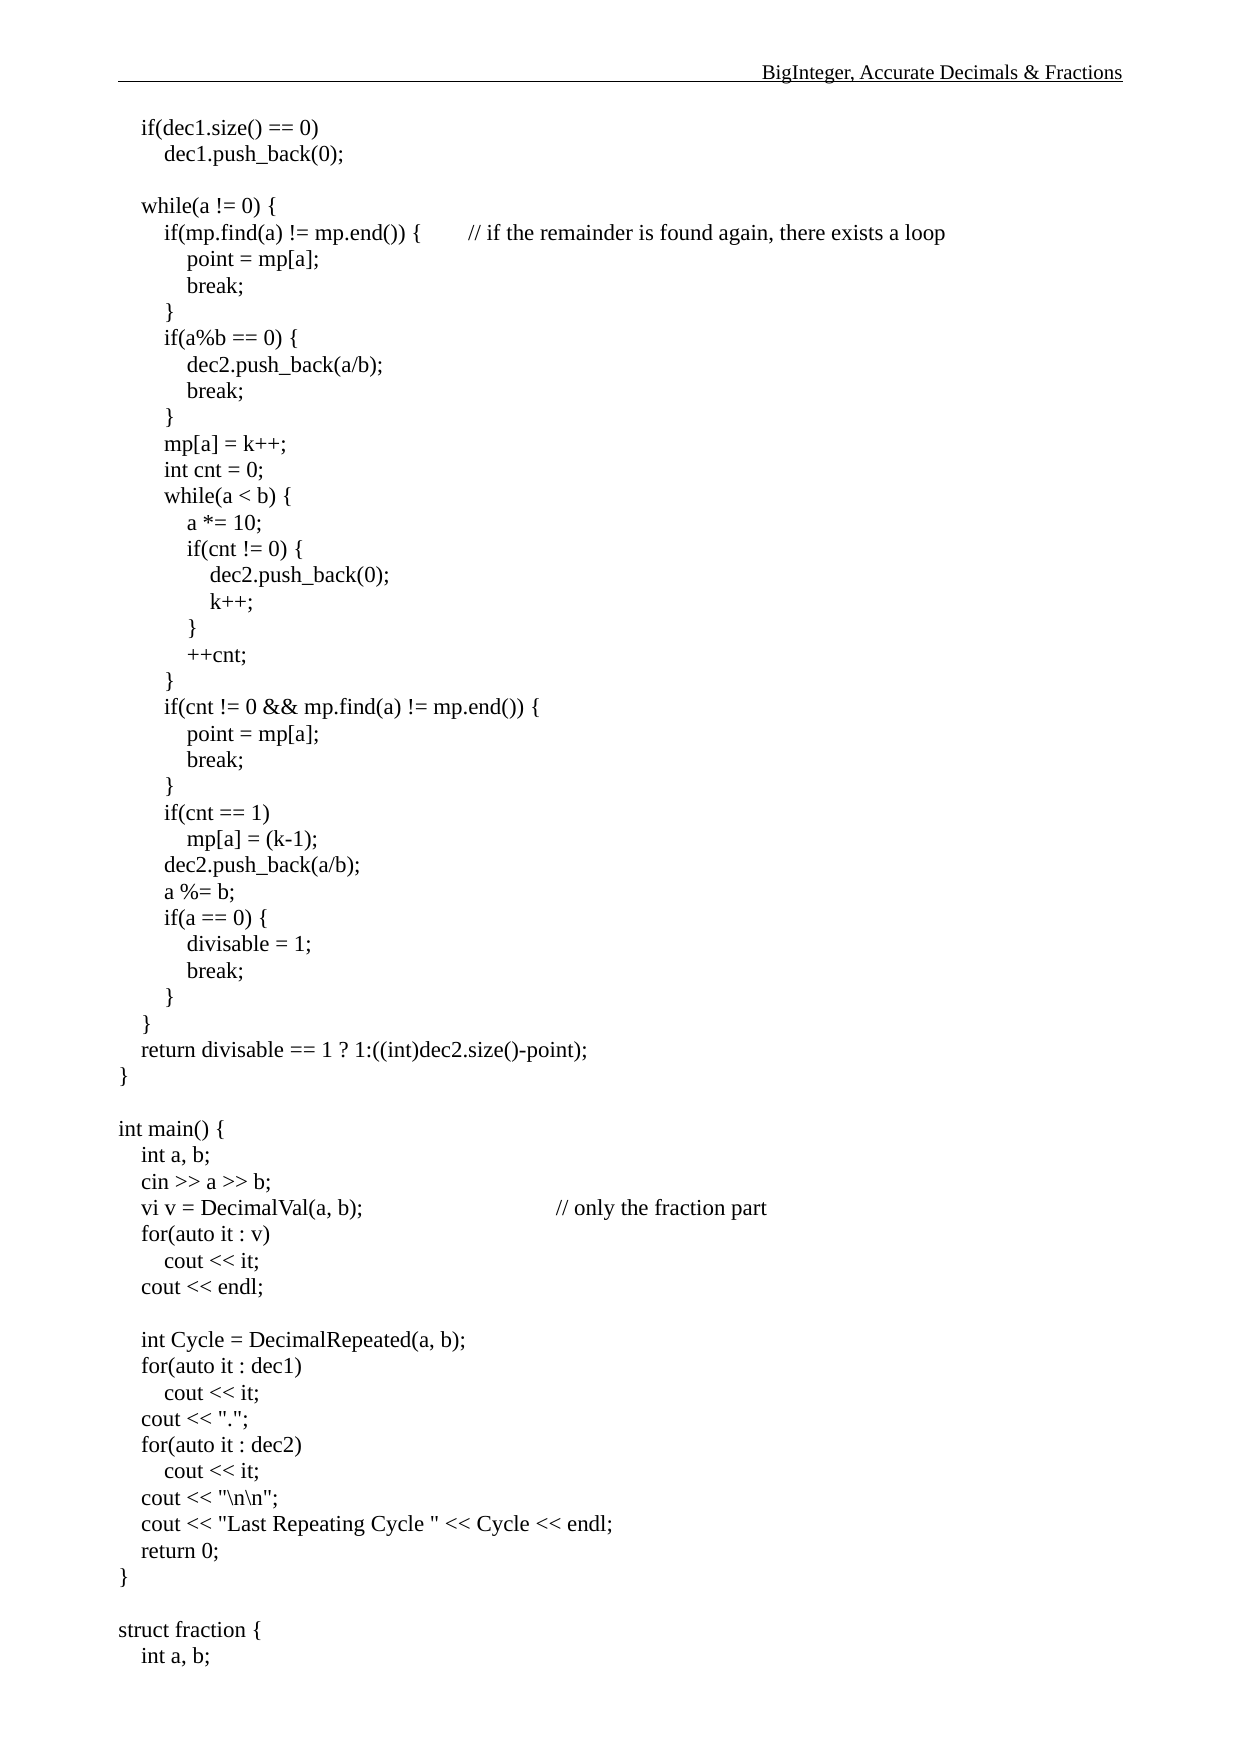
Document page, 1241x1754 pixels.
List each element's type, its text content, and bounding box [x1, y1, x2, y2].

text } [118, 298, 1122, 324]
text cout << "."; [118, 1405, 1122, 1431]
text divisable = 1; [118, 931, 1122, 957]
text if(mp.find(a) != mp.end()) { // if the remainder is found again, there exists a loop [118, 219, 1122, 245]
text cout << endl; [118, 1273, 1122, 1299]
text } [118, 403, 1122, 430]
text while(a != 0) { [118, 193, 1122, 219]
text } [118, 614, 1122, 641]
text mp[a] = k++; [118, 430, 1122, 456]
text point = mp[a]; [118, 245, 1122, 272]
text break; [118, 746, 1122, 772]
text } [118, 1009, 1122, 1036]
text cout << it; [118, 1247, 1122, 1273]
text ++cnt; [118, 641, 1122, 667]
text a %= b; [118, 878, 1122, 904]
text if(cnt == 1) [118, 799, 1122, 825]
text int Cycle = DecimalRepeated(a, b); [118, 1326, 1122, 1352]
text cout << it; [118, 1378, 1122, 1405]
text cout << it; [118, 1458, 1122, 1484]
text mp[a] = (k-1); [118, 825, 1122, 851]
text point = mp[a]; [118, 720, 1122, 746]
text for(auto it : dec2) [118, 1431, 1122, 1458]
text } [118, 983, 1122, 1009]
text int a, b; [118, 1141, 1122, 1168]
text dec2.push_back(0); [118, 562, 1122, 588]
text } [118, 1062, 1122, 1089]
text struct fraction { [118, 1616, 1122, 1642]
text cout << "Last Repeating Cycle " << Cycle << endl; [118, 1510, 1122, 1537]
text cout << "\n\n"; [118, 1484, 1122, 1510]
text break; [118, 957, 1122, 983]
text int cnt = 0; [118, 456, 1122, 482]
text k++; [118, 588, 1122, 614]
text dec2.push_back(a/b); [118, 851, 1122, 878]
text if(cnt != 0) { [118, 535, 1122, 562]
text int main() { [118, 1115, 1122, 1141]
text if(dec1.size() == 0) [118, 113, 1122, 140]
text a *= 10; [118, 509, 1122, 535]
text if(cnt != 0 && mp.find(a) != mp.end()) { [118, 693, 1122, 720]
text break; [118, 377, 1122, 403]
text } [118, 772, 1122, 799]
text return divisable == 1 ? 1:((int)dec2.size()-point); [118, 1036, 1122, 1062]
text int a, b; [118, 1642, 1122, 1668]
text if(a%b == 0) { [118, 324, 1122, 351]
text dec1.push_back(0); [118, 140, 1122, 166]
text vi v = DecimalVal(a, b); // only the fraction part [118, 1194, 1122, 1220]
text while(a < b) { [118, 482, 1122, 509]
text for(auto it : v) [118, 1220, 1122, 1247]
text break; [118, 272, 1122, 298]
text for(auto it : dec1) [118, 1352, 1122, 1378]
text dec2.push_back(a/b); [118, 351, 1122, 377]
text } [118, 667, 1122, 693]
text cin >> a >> b; [118, 1168, 1122, 1194]
text } [118, 1563, 1122, 1589]
text if(a == 0) { [118, 904, 1122, 931]
text return 0; [118, 1537, 1122, 1563]
